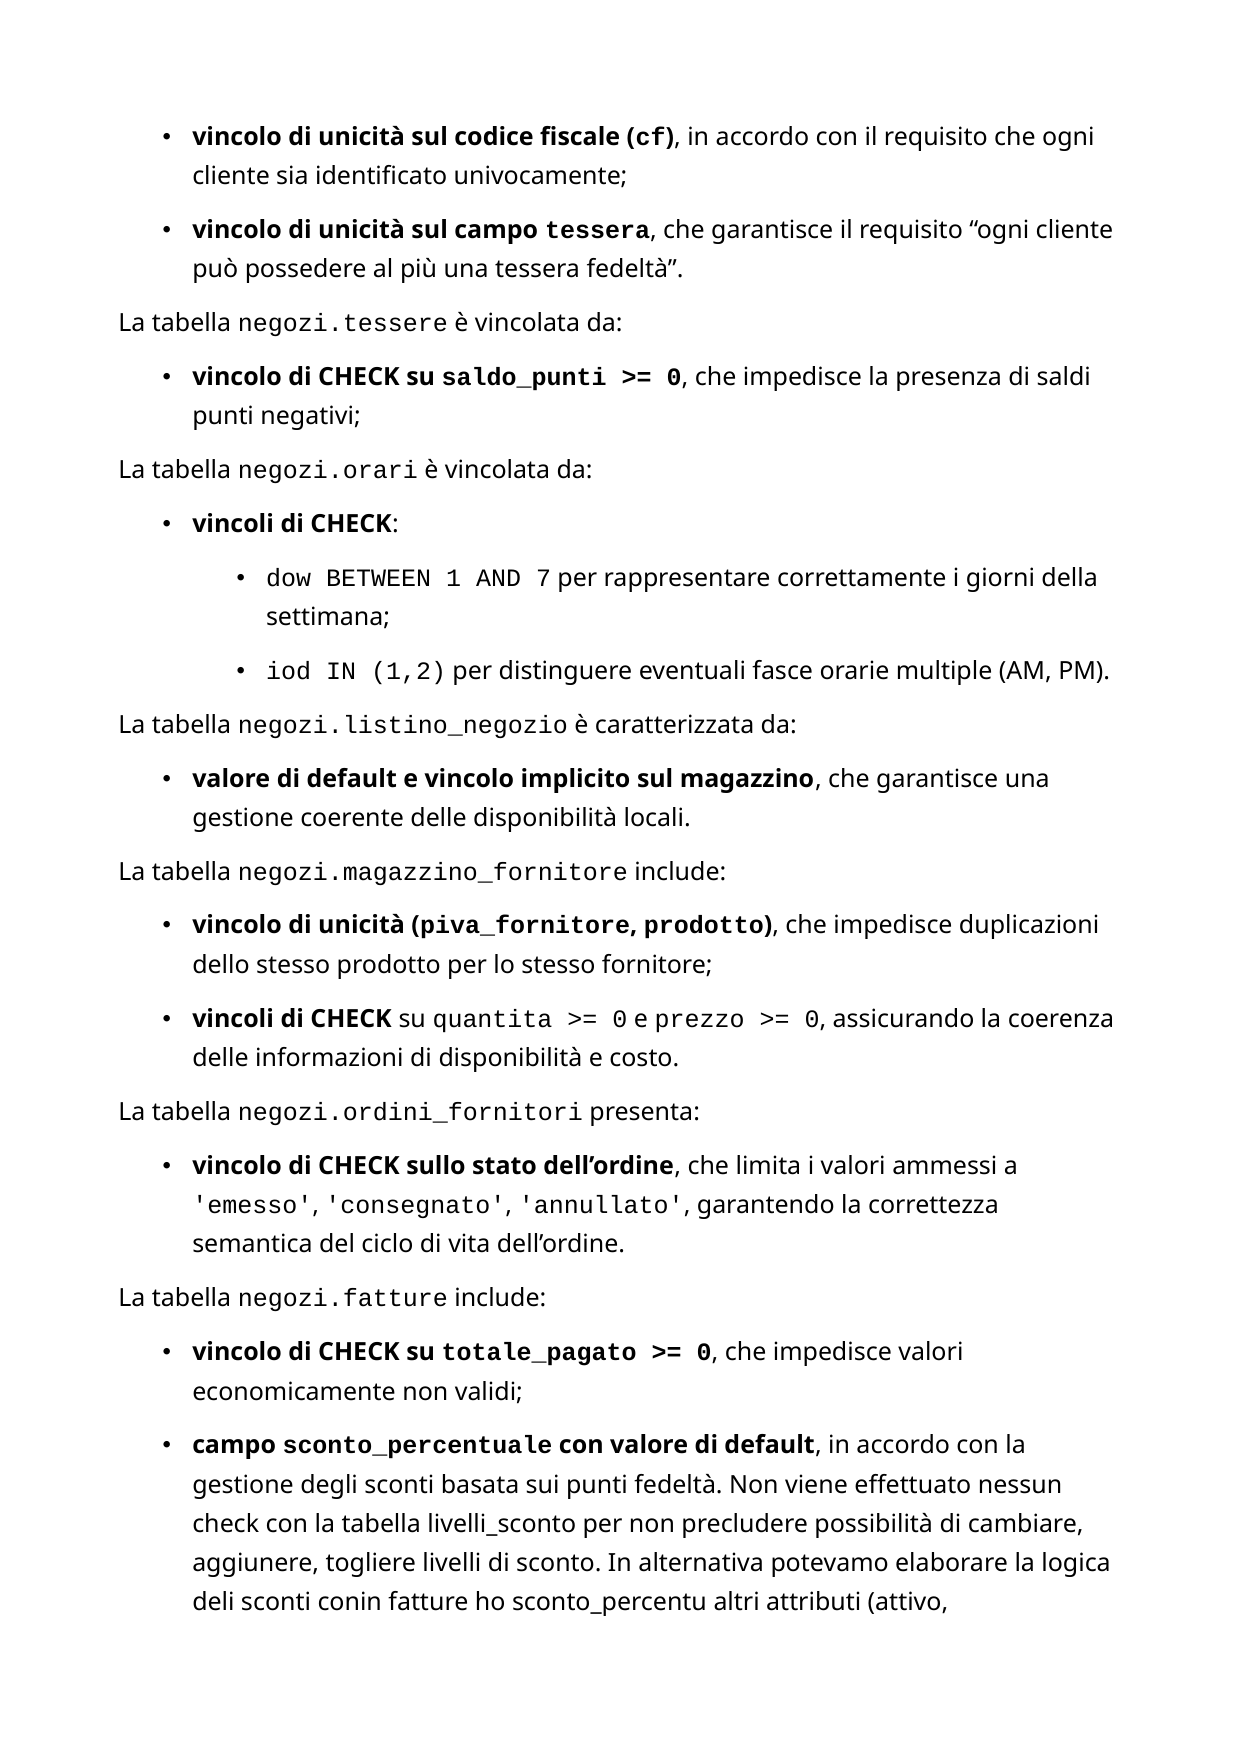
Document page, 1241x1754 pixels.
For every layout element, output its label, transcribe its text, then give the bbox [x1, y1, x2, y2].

text La tabella negozi.tessere è vincolata da: [118, 304, 1122, 339]
list vincolo di CHECK su totale_pagato >= 0, che impedisce valori economicamente non validi; [162, 1334, 1122, 1407]
text La tabella negozi.fatture include: [118, 1280, 1122, 1314]
text La tabella negozi.orari è vincolata da: [118, 451, 1122, 486]
list vincolo di unicità sul codice fiscale (cf), in accordo con il requisito che ogni cliente sia identificato univocamente; [162, 118, 1122, 192]
list vincoli di CHECK su quantita >= 0 e prezzo >= 0, assicurando la coerenza delle informazioni di disponibilità e costo. [162, 1000, 1122, 1074]
list vincolo di CHECK su saldo_punti >= 0, che impedisce la presenza di saldi punti negativi; [162, 358, 1122, 432]
list vincolo di unicità sul campo tessera, che garantisce il requisito “ogni cliente può possedere al più una tessera fedeltà”. [162, 211, 1122, 285]
list valore di default e vincolo implicito sul magazzino, che garantisce una gestione coerente delle disponibilità locali. [162, 760, 1122, 833]
list vincolo di unicità (piva_fornitore, prodotto), che impedisce duplicazioni dello stesso prodotto per lo stesso fornitore; [162, 907, 1122, 981]
text La tabella negozi.listino_negozio è caratterizzata da: [118, 706, 1122, 741]
list dow BETWEEN 1 AND 7 per rappresentare correttamente i giorni della settimana; [236, 559, 1122, 633]
list iod IN (1,2) per distinguere eventuali fasce orarie multiple (AM, PM). [236, 652, 1122, 687]
list campo sconto_percentuale con valore di default, in accordo con la gestione degli sconti basata sui punti fedeltà. Non viene effettuato nessun check con la tabella livelli_sconto per non precludere possibilità di cambiare, aggiunere, togliere livelli di sconto. In alternativa potevamo elaborare la logica deli sconti conin fatture ho sconto_percentu altri attributi (attivo, [162, 1427, 1122, 1618]
list vincoli di CHECK: [162, 505, 1122, 539]
text La tabella negozi.magazzino_fornitore include: [118, 853, 1122, 887]
text La tabella negozi.ordini_fornitori presenta: [118, 1093, 1122, 1128]
list vincolo di CHECK sullo stato dell’ordine, che limita i valori ammessi a 'emesso', 'consegnato', 'annullato', garantendo la correttezza semantica del ciclo di vita dell’ordine. [162, 1147, 1122, 1260]
